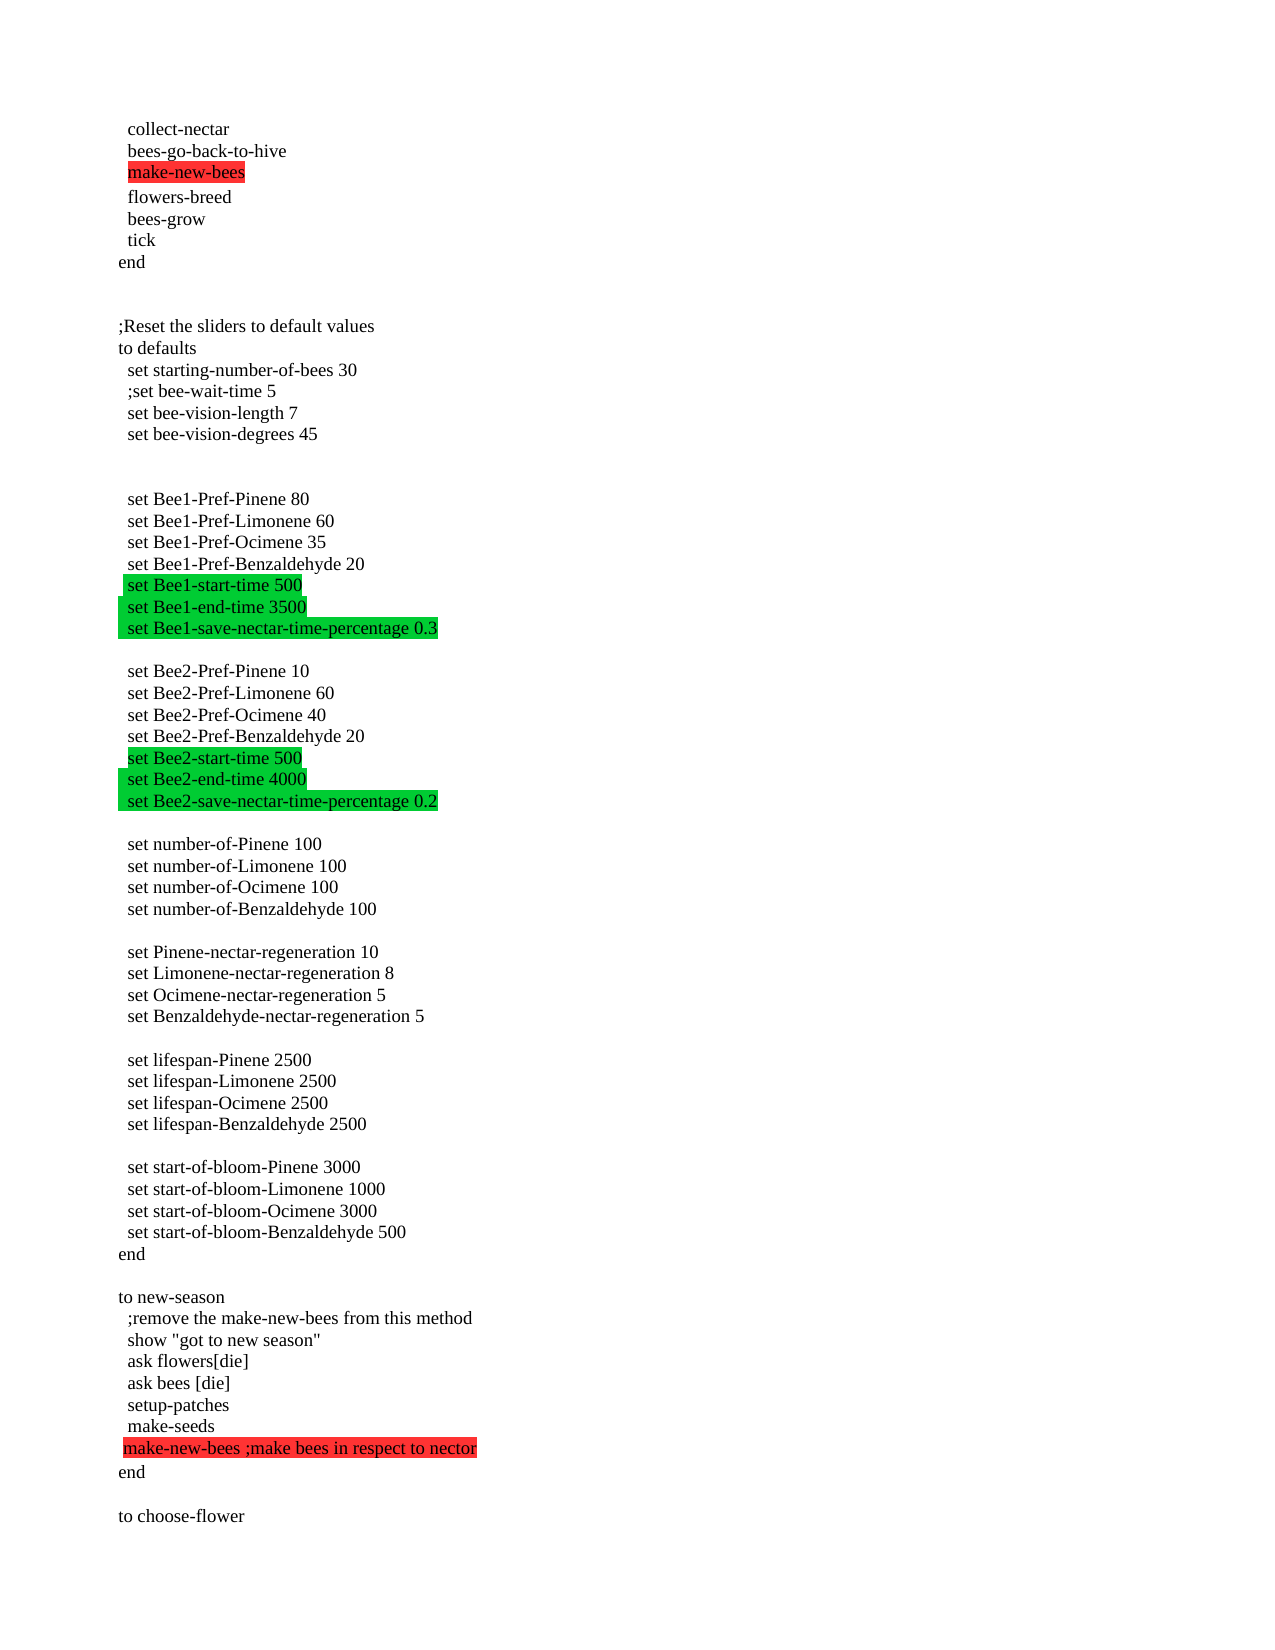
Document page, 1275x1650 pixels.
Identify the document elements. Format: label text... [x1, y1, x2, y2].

text set bee-vision-length 7 [118, 402, 1157, 423]
text set start-of-bloom-Benzaldehyde 500 [118, 1221, 1157, 1243]
text ask bees [die] [118, 1372, 1157, 1393]
text tick [118, 229, 1157, 251]
text set start-of-bloom-Limonene 1000 [118, 1178, 1157, 1199]
text set Bee1-end-time 3500 [118, 596, 1157, 617]
text set Benzaldehyde-nectar-regeneration 5 [118, 1005, 1157, 1027]
text ;remove the make-new-bees from this method [118, 1307, 1157, 1329]
text bees-grow [118, 208, 1157, 229]
text set number-of-Benzaldehyde 100 [118, 898, 1157, 919]
text set bee-vision-degrees 45 [118, 423, 1157, 445]
text set starting-number-of-bees 30 [118, 358, 1157, 380]
text set Bee1-Pref-Pinene 80 [118, 488, 1157, 509]
text make-seeds [118, 1415, 1157, 1437]
text set start-of-bloom-Pinene 3000 [118, 1156, 1157, 1178]
text end [118, 251, 1157, 272]
text setup-patches [118, 1393, 1157, 1415]
text make-new-bees ;make bees in respect to nector [118, 1437, 1157, 1458]
text set Bee1-save-nectar-time-percentage 0.3 [118, 617, 1157, 639]
text set Bee2-Pref-Benzaldehyde 20 [118, 725, 1157, 747]
text to choose-flower [118, 1504, 1157, 1526]
text set number-of-Limonene 100 [118, 854, 1157, 876]
text set lifespan-Ocimene 2500 [118, 1092, 1157, 1113]
text set Bee1-start-time 500 [118, 574, 1157, 596]
text set Bee2-start-time 500 [118, 747, 1157, 768]
text to new-season [118, 1286, 1157, 1307]
text set number-of-Ocimene 100 [118, 876, 1157, 898]
text set Bee2-Pref-Pinene 10 [118, 660, 1157, 682]
text ;set bee-wait-time 5 [118, 380, 1157, 402]
text set lifespan-Limonene 2500 [118, 1070, 1157, 1092]
text end [118, 1243, 1157, 1264]
text set number-of-Pinene 100 [118, 833, 1157, 854]
text set Bee1-Pref-Benzaldehyde 20 [118, 553, 1157, 574]
text set Bee2-Pref-Limonene 60 [118, 682, 1157, 703]
text bees-go-back-to-hive [118, 140, 1157, 161]
text flowers-breed [118, 186, 1157, 208]
text set Bee2-save-nectar-time-percentage 0.2 [118, 790, 1157, 811]
text show "got to new season" [118, 1329, 1157, 1350]
text make-new-bees [118, 161, 1157, 183]
text set lifespan-Benzaldehyde 2500 [118, 1113, 1157, 1135]
text ask flowers[die] [118, 1350, 1157, 1372]
text to defaults [118, 337, 1157, 358]
text set Bee1-Pref-Limonene 60 [118, 509, 1157, 531]
text set Limonene-nectar-regeneration 8 [118, 962, 1157, 984]
text ;Reset the sliders to default values [118, 315, 1157, 337]
text set lifespan-Pinene 2500 [118, 1048, 1157, 1070]
text set Bee1-Pref-Ocimene 35 [118, 531, 1157, 553]
text set start-of-bloom-Ocimene 3000 [118, 1199, 1157, 1221]
text set Ocimene-nectar-regeneration 5 [118, 984, 1157, 1005]
text set Bee2-end-time 4000 [118, 768, 1157, 790]
text set Bee2-Pref-Ocimene 40 [118, 703, 1157, 725]
text end [118, 1461, 1157, 1483]
text collect-nectar [118, 118, 1157, 140]
text set Pinene-nectar-regeneration 10 [118, 941, 1157, 962]
